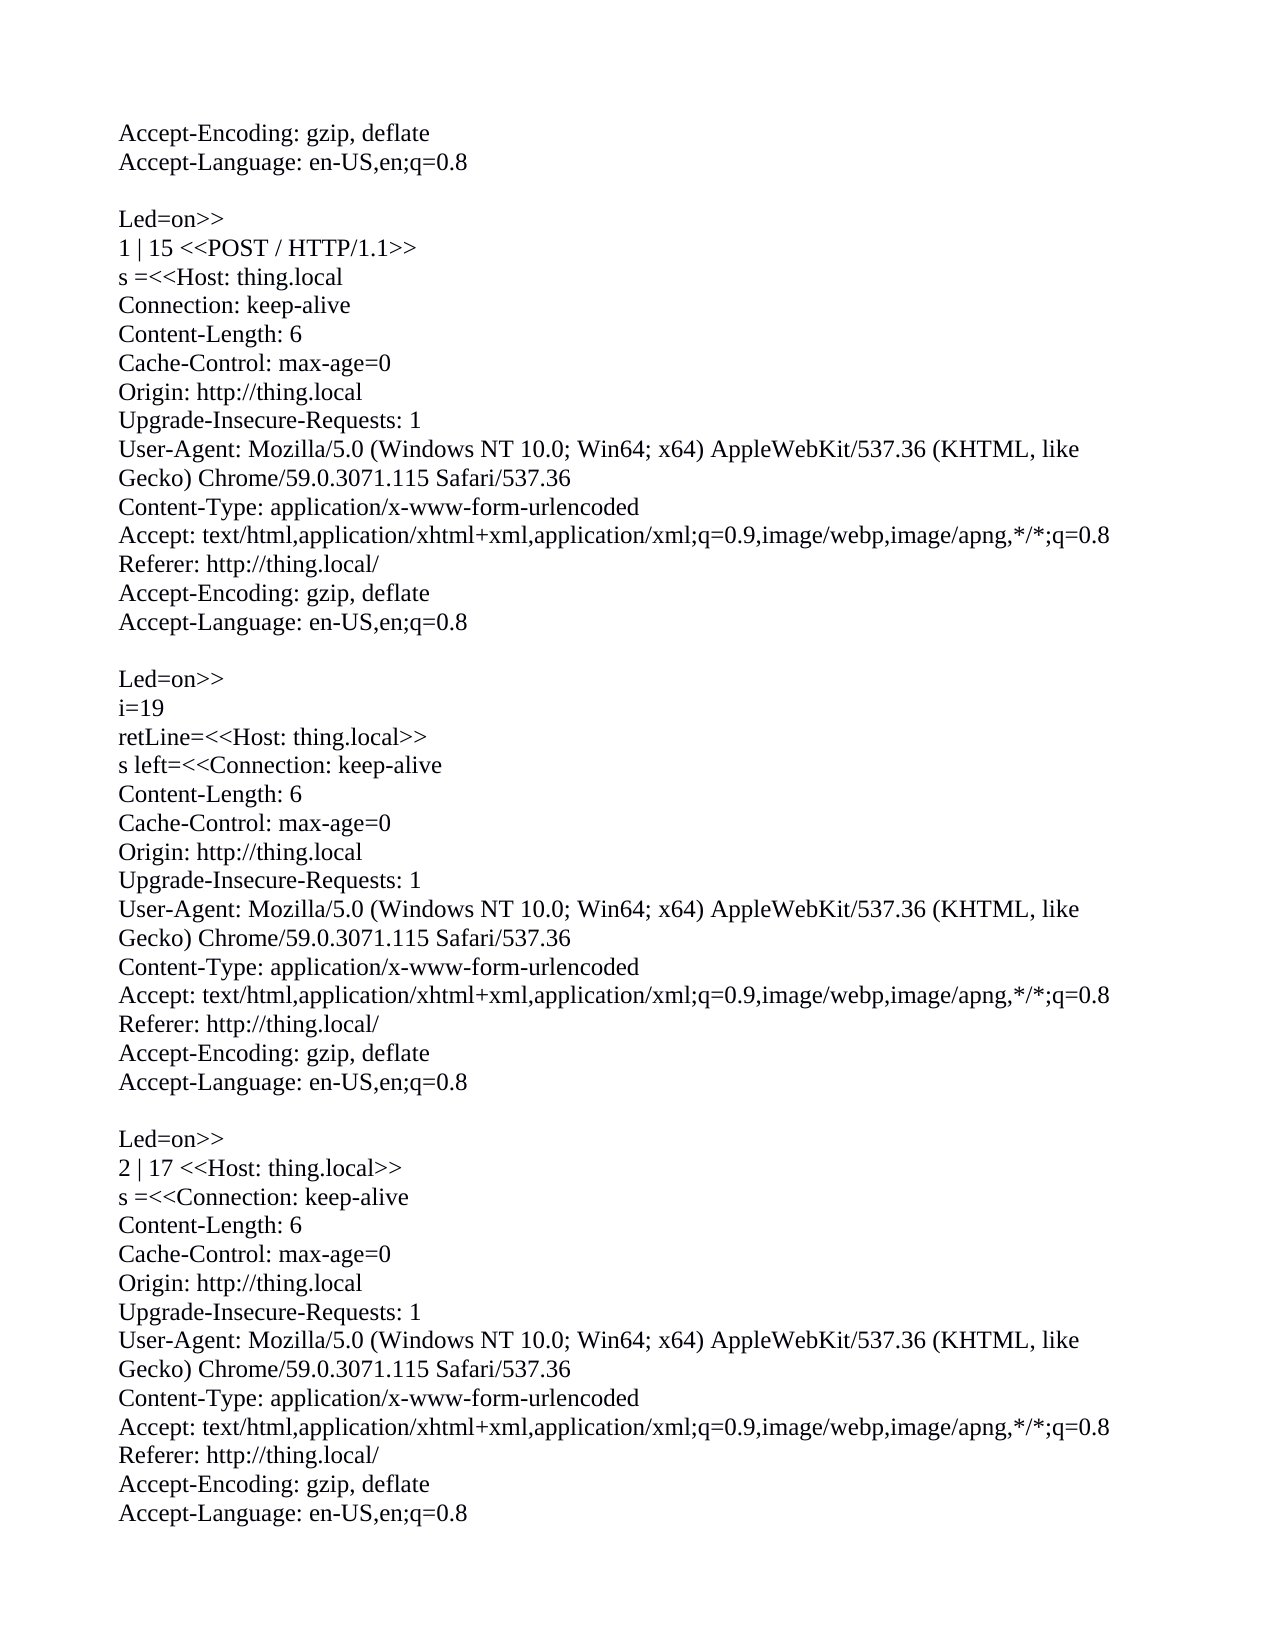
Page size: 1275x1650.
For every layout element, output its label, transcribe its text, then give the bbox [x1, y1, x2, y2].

text Referer: http://thing.local/ [118, 1441, 1157, 1469]
text Content-Type: application/x-www-form-urlencoded [118, 1383, 1157, 1412]
text Upgrade-Insecure-Requests: 1 [118, 866, 1157, 894]
text Upgrade-Insecure-Requests: 1 [118, 406, 1157, 434]
text User-Agent: Mozilla/5.0 (Windows NT 10.0; Win64; x64) AppleWebKit/537.36 (KHTML, like Gecko) Chrome/59.0.3071.115 Safari/537.36 [118, 434, 1157, 492]
text Accept-Encoding: gzip, deflate [118, 1038, 1157, 1067]
text Origin: http://thing.local [118, 1268, 1157, 1297]
text Accept-Language: en-US,en;q=0.8 [118, 147, 1157, 176]
text i=19 [118, 693, 1157, 722]
text Led=on>> [118, 204, 1157, 233]
text Led=on>> [118, 664, 1157, 693]
text Content-Length: 6 [118, 319, 1157, 348]
text Cache-Control: max-age=0 [118, 808, 1157, 837]
text s left=<<Connection: keep-alive [118, 751, 1157, 779]
text Led=on>> [118, 1124, 1157, 1153]
text Accept-Encoding: gzip, deflate [118, 118, 1157, 147]
text Accept: text/html,application/xhtml+xml,application/xml;q=0.9,image/webp,image/apng,*/*;q=0.8 [118, 1412, 1157, 1441]
text Origin: http://thing.local [118, 377, 1157, 406]
text 2 | 17 <<Host: thing.local>> [118, 1153, 1157, 1182]
text Accept-Language: en-US,en;q=0.8 [118, 1067, 1157, 1096]
text User-Agent: Mozilla/5.0 (Windows NT 10.0; Win64; x64) AppleWebKit/537.36 (KHTML, like Gecko) Chrome/59.0.3071.115 Safari/537.36 [118, 894, 1157, 952]
text Content-Length: 6 [118, 1211, 1157, 1239]
text Content-Type: application/x-www-form-urlencoded [118, 952, 1157, 981]
text Cache-Control: max-age=0 [118, 1239, 1157, 1268]
text s =<<Connection: keep-alive [118, 1182, 1157, 1211]
text Accept-Language: en-US,en;q=0.8 [118, 607, 1157, 636]
text Upgrade-Insecure-Requests: 1 [118, 1297, 1157, 1326]
text Accept-Encoding: gzip, deflate [118, 578, 1157, 607]
text Referer: http://thing.local/ [118, 1009, 1157, 1038]
text Connection: keep-alive [118, 291, 1157, 319]
text Content-Type: application/x-www-form-urlencoded [118, 492, 1157, 521]
text s =<<Host: thing.local [118, 262, 1157, 291]
text Cache-Control: max-age=0 [118, 348, 1157, 377]
text User-Agent: Mozilla/5.0 (Windows NT 10.0; Win64; x64) AppleWebKit/537.36 (KHTML, like Gecko) Chrome/59.0.3071.115 Safari/537.36 [118, 1326, 1157, 1383]
text 1 | 15 <<POST / HTTP/1.1>> [118, 233, 1157, 262]
text retLine=<<Host: thing.local>> [118, 722, 1157, 751]
text Accept: text/html,application/xhtml+xml,application/xml;q=0.9,image/webp,image/apng,*/*;q=0.8 [118, 981, 1157, 1009]
text Accept-Encoding: gzip, deflate [118, 1469, 1157, 1498]
text Content-Length: 6 [118, 779, 1157, 808]
text Accept: text/html,application/xhtml+xml,application/xml;q=0.9,image/webp,image/apng,*/*;q=0.8 [118, 521, 1157, 549]
text Origin: http://thing.local [118, 837, 1157, 866]
text Accept-Language: en-US,en;q=0.8 [118, 1498, 1157, 1527]
text Referer: http://thing.local/ [118, 549, 1157, 578]
